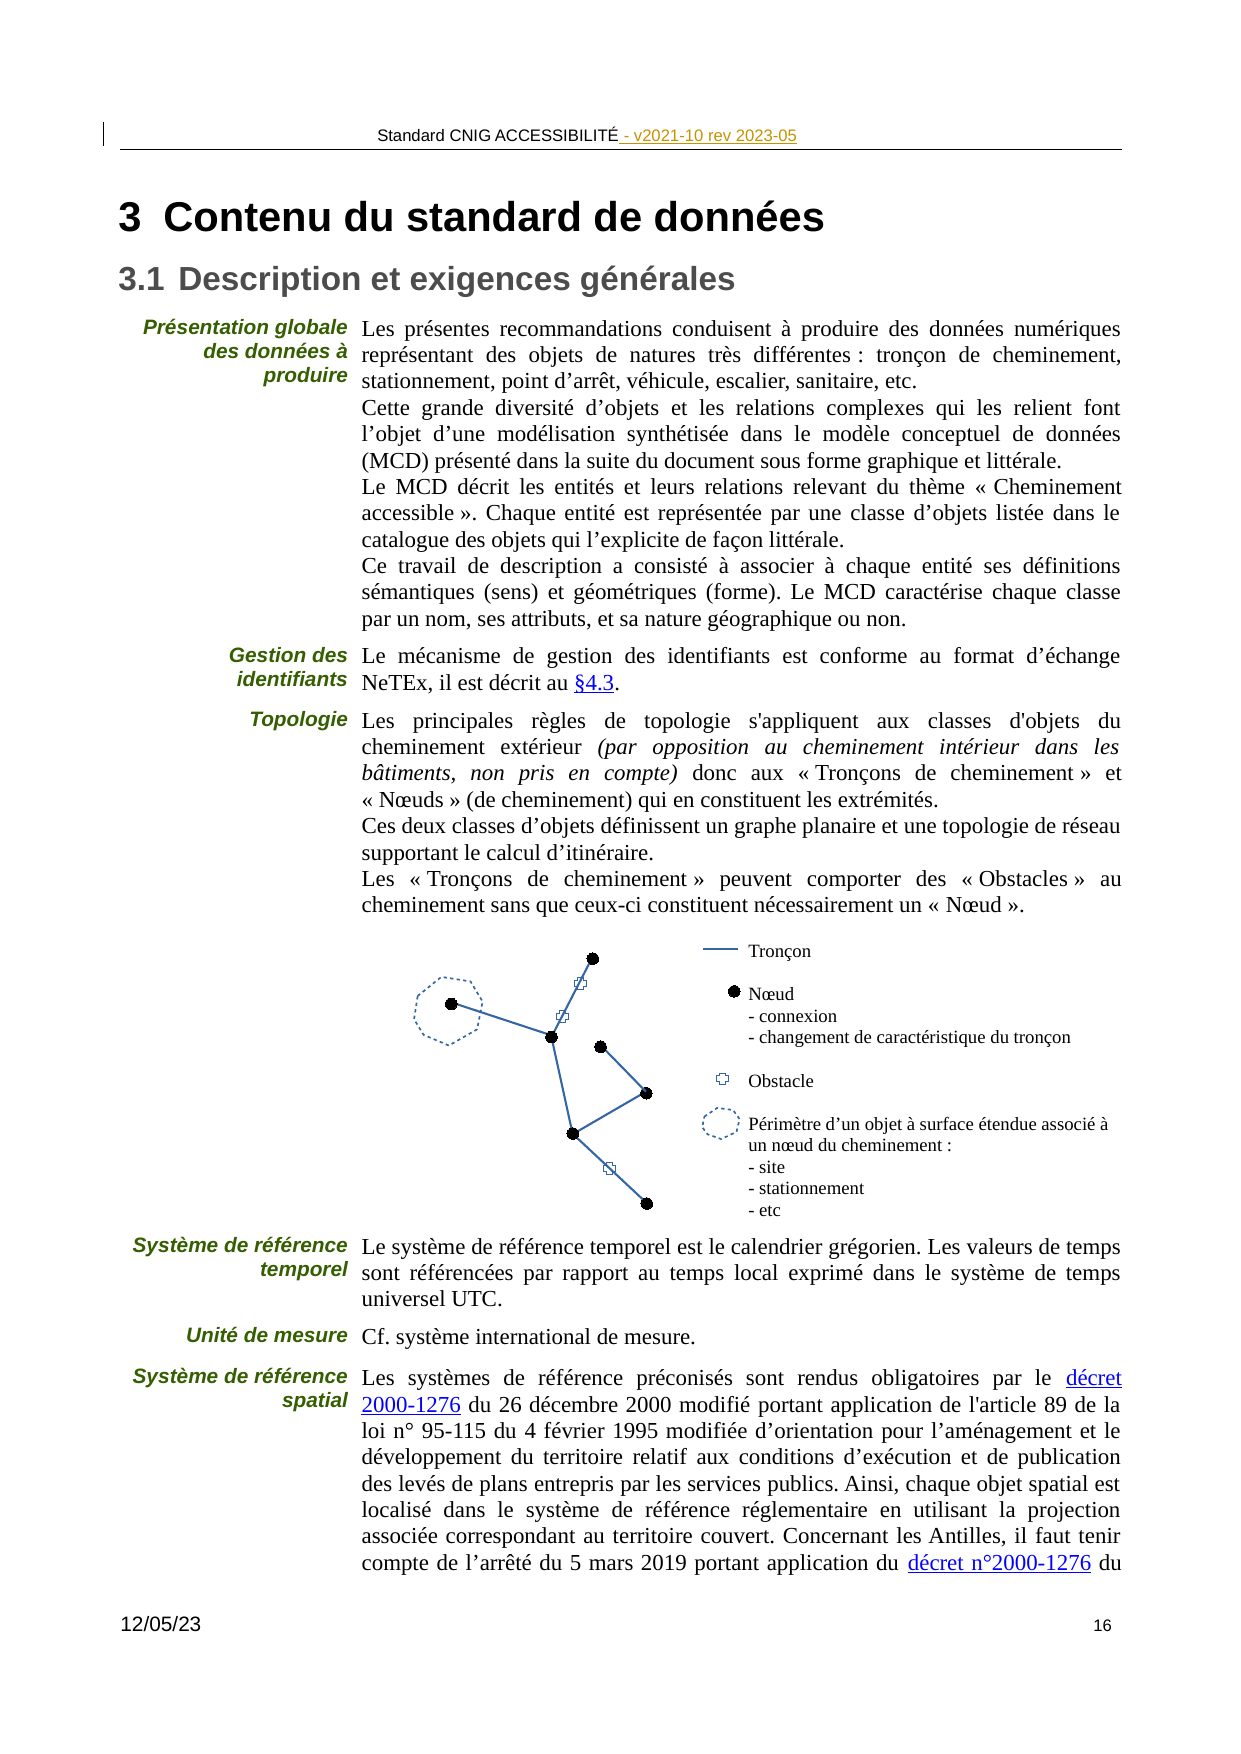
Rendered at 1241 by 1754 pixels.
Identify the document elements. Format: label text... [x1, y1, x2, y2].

table_cell [355, 923, 1122, 1227]
subtitle Contenu du standard de données [118, 193, 1122, 241]
table_cell [118, 923, 355, 1227]
table_cell Unité de mesure [118, 1318, 355, 1358]
table_cell Le système de référence temporel est le calendrier grégorien. Les valeurs de temps sont référencées par rapport au temps local exprimé dans le système de temps universel UTC. [355, 1227, 1122, 1318]
table_header Présentation globale des données à produire [118, 309, 355, 637]
table_cell Topologie [118, 701, 355, 923]
table_cell Système de référence temporel [118, 1227, 355, 1318]
table_cell Système de référence spatial [118, 1359, 355, 1581]
table_cell Les systèmes de référence préconisés sont rendus obligatoires par le décret 2000‑1276 du 26 décembre 2000 modifié portant application de l'article 89 de la loi n° 95-115 du 4 février 1995 modifiée d’orientation pour l’aménagement et le développement du territoire relatif aux conditions d’exécution et de publication des levés de plans entrepris par les services publics. Ainsi, chaque objet spatial est localisé dans le système de référence réglementaire en utilisant la projection associée correspondant au territoire couvert. Concernant les Antilles, il faut tenir compte de l’arrêté du 5 mars 2019 portant application du décret n°2000-1276 du [355, 1359, 1122, 1581]
table_cell Le mécanisme de gestion des identifiants est conforme au format d’échange NeTEx, il est décrit au §4.3. [355, 637, 1122, 701]
subtitle Description et exigences générales [118, 259, 1122, 297]
table_header Les présentes recommandations conduisent à produire des données numériques représentant des objets de natures très différentes : tronçon de cheminement, stationnement, point d’arrêt, véhicule, escalier, sanitaire, etc. Cette grande diversité d’objets et les relations complexes qui les relient font l’objet d’une modélisation synthétisée dans le modèle conceptuel de données (MCD) présenté dans la suite du document sous forme graphique et littérale. Le MCD décrit les entités et leurs relations relevant du thème « Cheminement accessible ». Chaque entité est représentée par une classe d’objets listée dans le catalogue des objets qui l’explicite de façon littérale. Ce travail de description a consisté à associer à chaque entité ses définitions sémantiques (sens) et géométriques (forme). Le MCD caractérise chaque classe par un nom, ses attributs, et sa nature géographique ou non. [355, 309, 1122, 637]
table_cell Gestion des identifiants [118, 637, 355, 701]
table_cell Cf. système international de mesure. [355, 1318, 1122, 1358]
table_cell Les principales règles de topologie s'appliquent aux classes d'objets du cheminement extérieur (par opposition au cheminement intérieur dans les bâtiments, non pris en compte) donc aux « Tronçons de cheminement » et « Nœuds » (de cheminement) qui en constituent les extrémités. Ces deux classes d’objets définissent un graphe planaire et une topologie de réseau supportant le calcul d’itinéraire. Les « Tronçons de cheminement » peuvent comporter des « Obstacles » au cheminement sans que ceux-ci constituent nécessairement un « Nœud ». [355, 701, 1122, 923]
